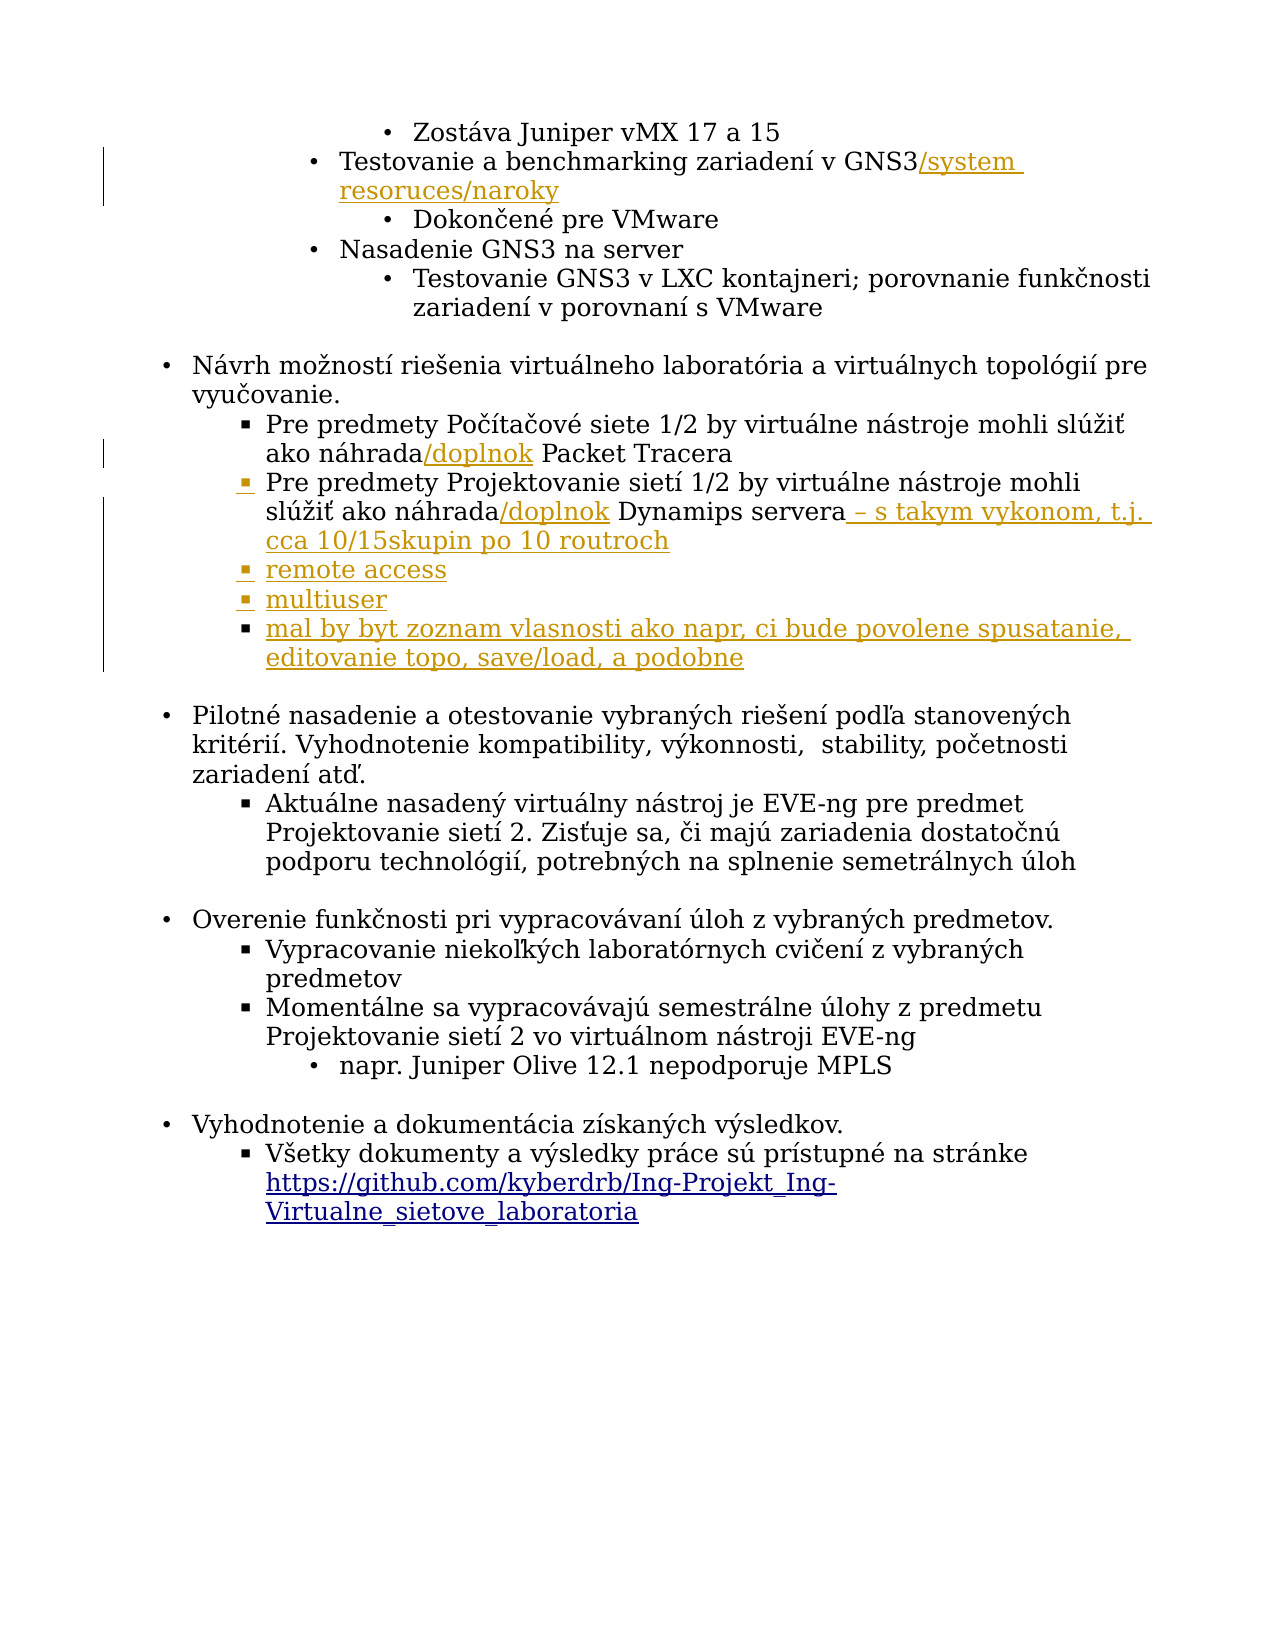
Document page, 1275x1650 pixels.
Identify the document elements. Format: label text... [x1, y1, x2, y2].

list Dokončené pre VMware [383, 206, 1157, 235]
list Momentálne sa vypracovávajú semestrálne úlohy z predmetu Projektovanie sietí 2 vo virtuálnom nástroji EVE-ng [236, 993, 1157, 1051]
list Testovanie GNS3 v LXC kontajneri; porovnanie funkčnosti zariadení v porovnaní s VMware [383, 264, 1157, 322]
list Pre predmety Počítačové siete 1/2 by virtuálne nástroje mohli slúžiť ako náhrada/doplnok Packet Tracera [236, 410, 1157, 468]
list Nasadenie GNS3 na server [309, 235, 1157, 264]
list Aktuálne nasadený virtuálny nástroj je EVE-ng pre predmet Projektovanie sietí 2. Zisťuje sa, či majú zariadenia dostatočnú podporu technológií, potrebných na splnenie semetrálnych úloh [236, 789, 1157, 876]
list multiuser [236, 585, 1157, 614]
list Návrh možností riešenia virtuálneho laboratória a virtuálnych topológií pre vyučovanie. [162, 351, 1157, 410]
list Všetky dokumenty a výsledky práce sú prístupné na stránke https://github.com/kyberdrb/Ing-Projekt_Ing-Virtualne_sietove_laboratoria [236, 1139, 1157, 1226]
list napr. Juniper Olive 12.1 nepodporuje MPLS [309, 1051, 1157, 1081]
list Zostáva Juniper vMX 17 a 15 [383, 118, 1157, 147]
list Vypracovanie niekoľkých laboratórnych cvičení z vybraných predmetov [236, 935, 1157, 993]
list Testovanie a benchmarking zariadení v GNS3/system resoruces/naroky [309, 147, 1157, 206]
list Vyhodnotenie a dokumentácia získaných výsledkov. [162, 1110, 1157, 1139]
list Overenie funkčnosti pri vypracovávaní úloh z vybraných predmetov. [162, 906, 1157, 935]
list remote access [236, 556, 1157, 585]
list Pilotné nasadenie a otestovanie vybraných riešení podľa stanovených kritérií. Vyhodnotenie kompatibility, výkonnosti, stability, početnosti zariadení atď. [162, 701, 1157, 789]
list Pre predmety Projektovanie sietí 1/2 by virtuálne nástroje mohli slúžiť ako náhrada/doplnok Dynamips servera – s takym vykonom, t.j. cca 10/15skupin po 10 routroch [236, 468, 1157, 556]
list mal by byt zoznam vlasnosti ako napr, ci bude povolene spusatanie, editovanie topo, save/load, a podobne [236, 614, 1157, 672]
